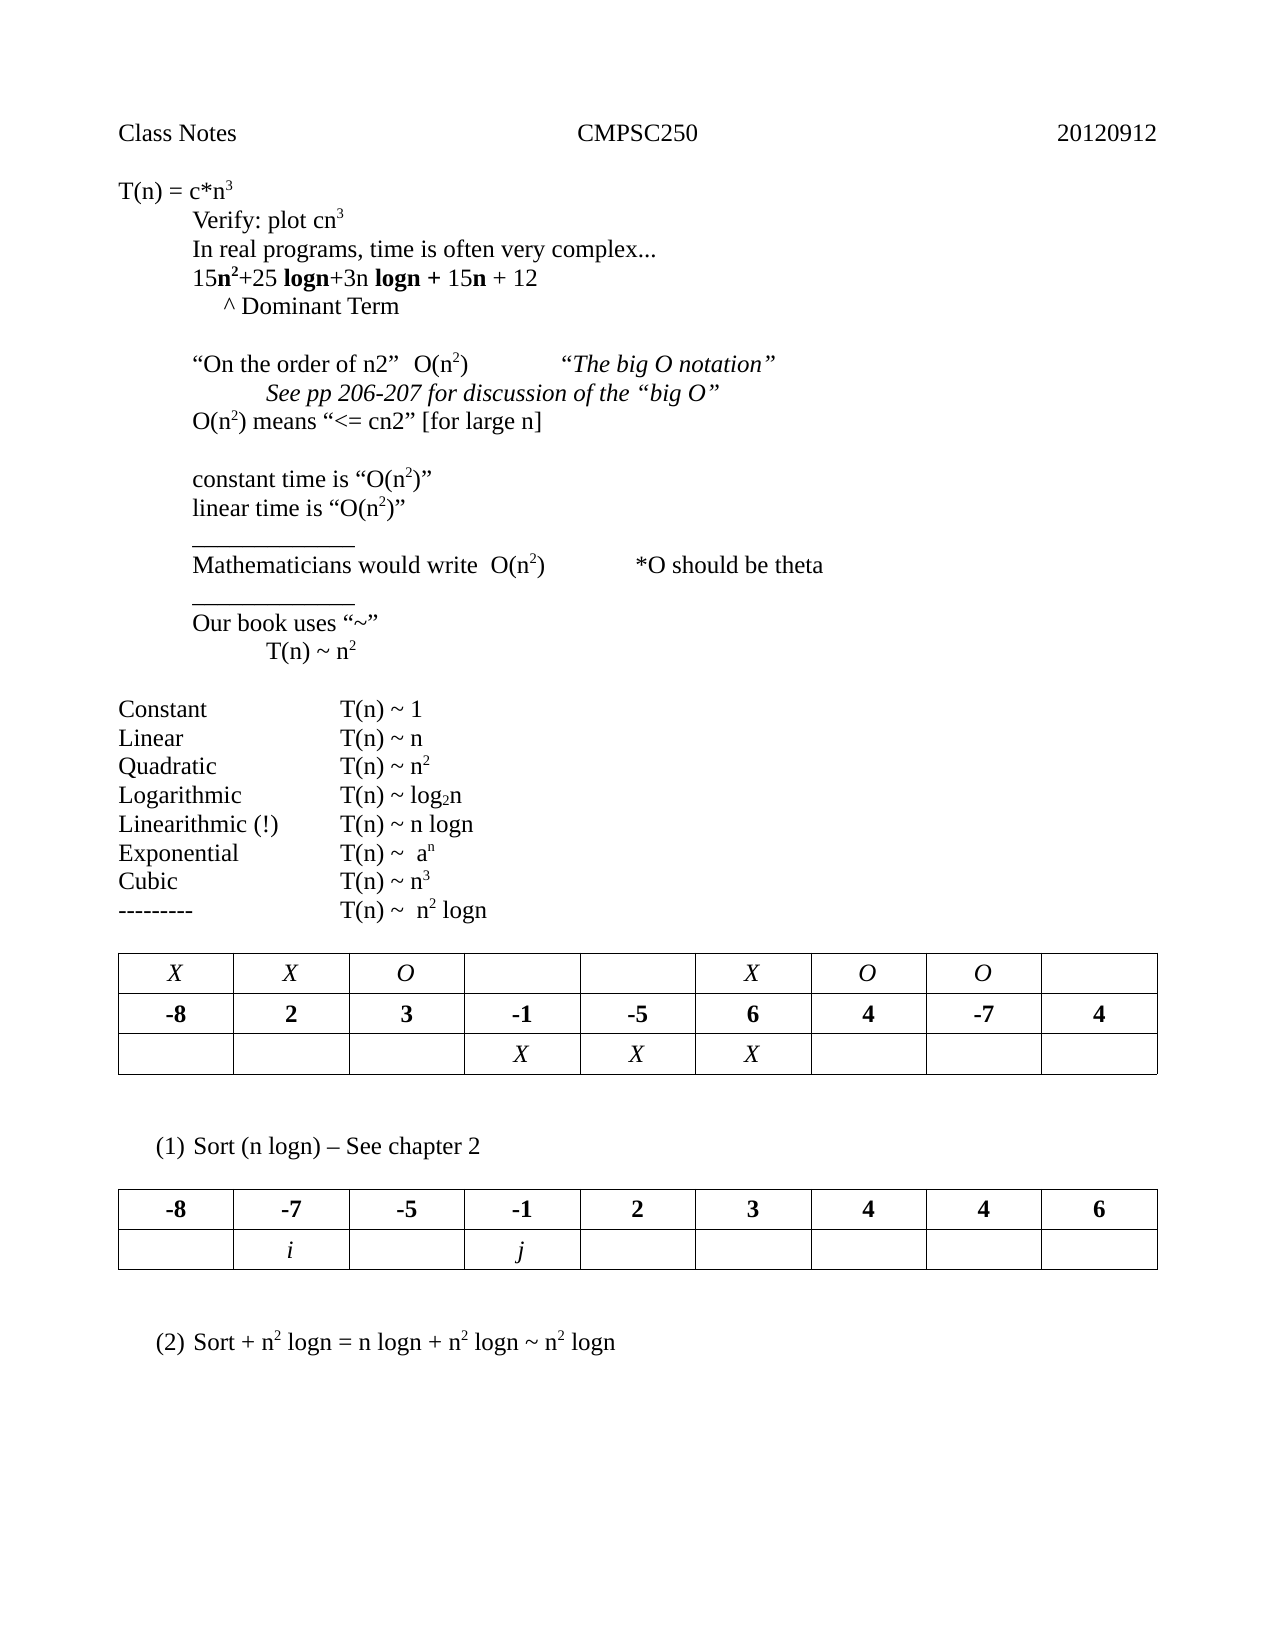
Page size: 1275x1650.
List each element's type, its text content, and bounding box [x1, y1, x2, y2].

text Logarithmic T(n) ~ log2n [118, 780, 1157, 809]
table_cell [812, 1230, 926, 1269]
text T(n) = c*n3 [118, 176, 1157, 205]
table_cell -8 [119, 994, 233, 1033]
table_cell X [696, 1034, 811, 1073]
table_cell [119, 1034, 233, 1073]
table_header [1042, 954, 1157, 993]
table_cell [696, 1230, 811, 1269]
table_header 6 [1042, 1190, 1157, 1229]
text _____________ Mathematicians would write O(n2) *O should be theta [118, 521, 1157, 579]
table_cell X [465, 1034, 580, 1073]
table_header X [696, 954, 811, 993]
table_header O [812, 954, 926, 993]
table_header 4 [812, 1190, 926, 1229]
text 15n2+25 logn+3n logn + 15n + 12 [118, 263, 1157, 291]
table_cell -1 [465, 994, 580, 1033]
table_header -8 [119, 1190, 233, 1229]
text See pp 206-207 for discussion of the “big O” [118, 378, 1157, 406]
table_header O [350, 954, 464, 993]
table_header -5 [350, 1190, 464, 1229]
text Constant T(n) ~ 1 [118, 694, 1157, 723]
text T(n) ~ n2 [118, 636, 1157, 694]
list Sort (n logn) – See chapter 2 [156, 1131, 1157, 1160]
table_cell [812, 1034, 926, 1073]
table_cell -5 [581, 994, 695, 1033]
table_cell [350, 1230, 464, 1269]
table_cell 3 [350, 994, 464, 1033]
table_cell 4 [1042, 994, 1157, 1033]
table_header 2 [581, 1190, 695, 1229]
table_cell -7 [927, 994, 1041, 1033]
table_cell X [581, 1034, 695, 1073]
table_cell [927, 1034, 1041, 1073]
text Linearithmic (!) T(n) ~ n logn [118, 809, 1157, 838]
text Linear T(n) ~ n [118, 723, 1157, 751]
table_cell [581, 1230, 695, 1269]
table_header X [119, 954, 233, 993]
text Our book uses “~” [118, 608, 1157, 636]
table_cell [119, 1230, 233, 1269]
table_header -7 [234, 1190, 349, 1229]
text linear time is “O(n2)” [118, 493, 1157, 521]
table_header X [234, 954, 349, 993]
table_header -1 [465, 1190, 580, 1229]
text “On the order of n2” O(n2) “The big O notation” [118, 349, 1157, 378]
table_cell 2 [234, 994, 349, 1033]
table_cell 4 [812, 994, 926, 1033]
table_cell i [234, 1230, 349, 1269]
table_cell [1042, 1230, 1157, 1269]
text In real programs, time is often very complex... [118, 234, 1157, 263]
text Cubic T(n) ~ n3 [118, 866, 1157, 895]
text ^ Dominant Term [118, 291, 1157, 320]
table_header 4 [927, 1190, 1041, 1229]
text Verify: plot cn3 [118, 205, 1157, 234]
text O(n2) means “<= cn2” [for large n] [118, 406, 1157, 435]
table_header O [927, 954, 1041, 993]
table_cell [350, 1034, 464, 1073]
text constant time is “O(n2)” [118, 464, 1157, 493]
table_header [581, 954, 695, 993]
table_header [465, 954, 580, 993]
table_cell 6 [696, 994, 811, 1033]
table_cell [234, 1034, 349, 1073]
text Quadratic T(n) ~ n2 [118, 751, 1157, 780]
table_cell [927, 1230, 1041, 1269]
table_header 3 [696, 1190, 811, 1229]
text _____________ [118, 579, 1157, 608]
table_cell [1042, 1034, 1157, 1073]
text Exponential T(n) ~ an [118, 838, 1157, 866]
text --------- T(n) ~ n2 logn [118, 895, 1157, 924]
list Sort + n2 logn = n logn + n2 logn ~ n2 logn [156, 1327, 1157, 1356]
table_cell j [465, 1230, 580, 1269]
